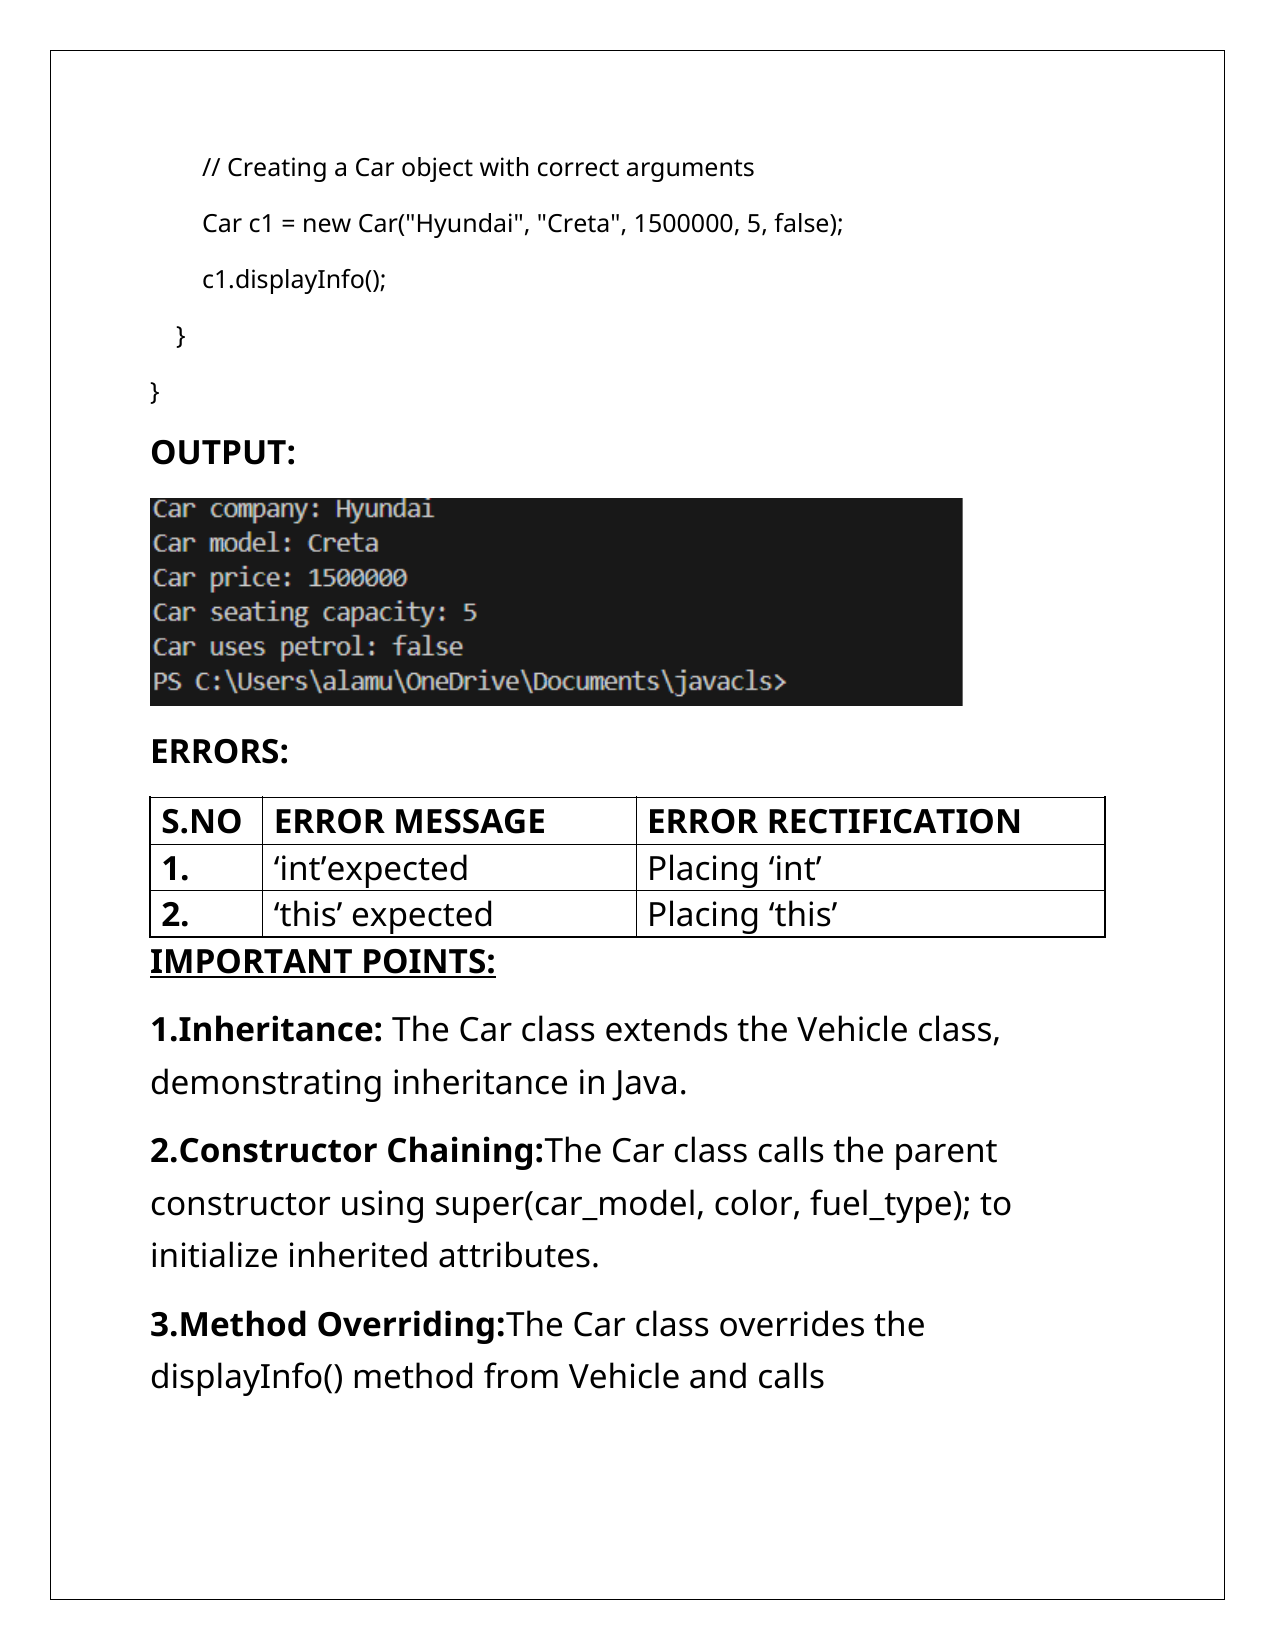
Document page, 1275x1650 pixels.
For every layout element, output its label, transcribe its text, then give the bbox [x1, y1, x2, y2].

text IMPORTANT POINTS: [150, 937, 1125, 983]
text ERRORS: [150, 728, 1125, 773]
table_cell 2. [151, 891, 262, 936]
text c1.displayInfo(); [150, 262, 1125, 296]
table_cell ‘this’ expected [263, 891, 636, 936]
text } [150, 373, 1125, 407]
text Car c1 = new Car("Hyundai", "Creta", 1500000, 5, false); [150, 206, 1125, 240]
table_cell Placing ‘this’ [637, 891, 1104, 936]
text 2.Constructor Chaining:The Car class calls the parent constructor using super(car_model, color, fuel_type); to initialize inherited attributes. [150, 1127, 1125, 1277]
text } [150, 317, 1125, 352]
text 3.Method Overriding:The Car class overrides the displayInfo() method from Vehicle and calls [150, 1301, 1125, 1398]
text 1.Inheritance: The Car class extends the Vehicle class, demonstrating inheritance in Java. [150, 1006, 1125, 1104]
text // Creating a Car object with correct arguments [150, 150, 1125, 184]
table_cell 1. [151, 845, 262, 890]
table_header S.NO [151, 798, 262, 843]
table_header ERROR RECTIFICATION [637, 798, 1104, 843]
table_header ERROR MESSAGE [263, 798, 636, 843]
table_cell Placing ‘int’ [637, 845, 1104, 890]
text OUTPUT: [150, 429, 1125, 474]
table_cell ‘int’expected [263, 845, 636, 890]
